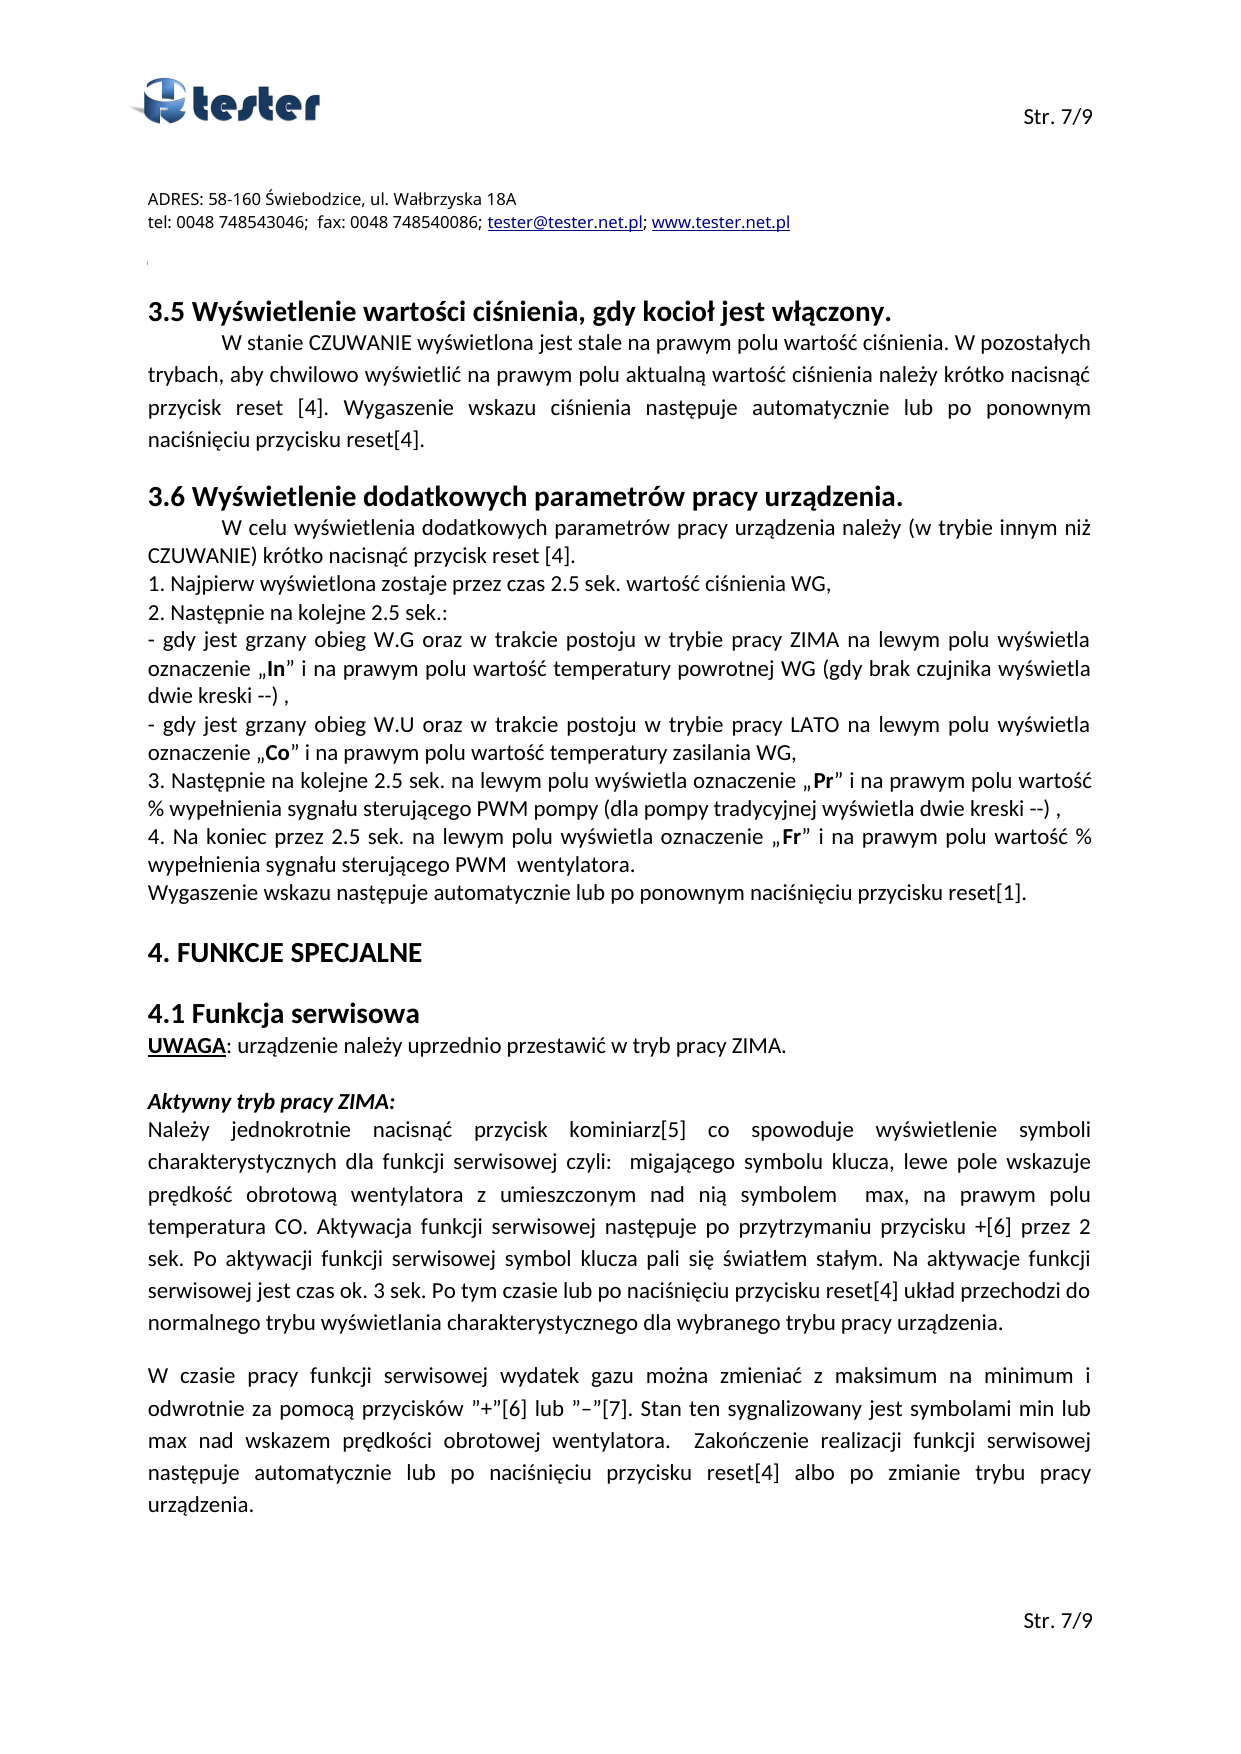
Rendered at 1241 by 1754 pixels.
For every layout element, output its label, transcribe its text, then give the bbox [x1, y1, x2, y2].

text 3.5 Wyświetlenie wartości ciśnienia, gdy kocioł jest włączony. [148, 293, 1093, 328]
text 1. Najpierw wyświetlona zostaje przez czas 2.5 sek. wartość ciśnienia WG, [148, 569, 1093, 598]
text W stanie CZUWANIE wyświetlona jest stale na prawym polu wartość ciśnienia. W pozostałych trybach, aby chwilowo wyświetlić na prawym polu aktualną wartość ciśnienia należy krótko nacisnąć przycisk reset [4]. Wygaszenie wskazu ciśnienia następuje automatycznie lub po ponownym naciśnięciu przycisku reset[4]. [148, 328, 1093, 453]
text - gdy jest grzany obieg W.G oraz w trakcie postoju w trybie pracy ZIMA na lewym polu wyświetla oznaczenie „In” i na prawym polu wartość temperatury powrotnej WG (gdy brak czujnika wyświetla dwie kreski --) , [148, 626, 1093, 710]
text W celu wyświetlenia dodatkowych parametrów pracy urządzenia należy (w trybie innym niż CZUWANIE) krótko nacisnąć przycisk reset [4]. [148, 513, 1093, 569]
text Należy jednokrotnie nacisnąć przycisk kominiarz[5] co spowoduje wyświetlenie symboli charakterystycznych dla funkcji serwisowej czyli: migającego symbolu klucza, lewe pole wskazuje prędkość obrotową wentylatora z umieszczonym nad nią symbolem max, na prawym polu temperatura CO. Aktywacja funkcji serwisowej następuje po przytrzymaniu przycisku +[6] przez 2 sek. Po aktywacji funkcji serwisowej symbol klucza pali się światłem stałym. Na aktywacje funkcji serwisowej jest czas ok. 3 sek. Po tym czasie lub po naciśnięciu przycisku reset[4] układ przechodzi do normalnego trybu wyświetlania charakterystycznego dla wybranego trybu pracy urządzenia. [148, 1115, 1093, 1336]
text 2. Następnie na kolejne 2.5 sek.: [148, 598, 1093, 626]
text 4.1 Funkcja serwisowa [148, 996, 1093, 1031]
text Wygaszenie wskazu następuje automatycznie lub po ponownym naciśnięciu przycisku reset[1]. [148, 878, 1093, 906]
text Aktywny tryb pracy ZIMA: [148, 1087, 1093, 1115]
text 3.6 Wyświetlenie dodatkowych parametrów pracy urządzenia. [148, 478, 1093, 513]
text - gdy jest grzany obieg W.U oraz w trakcie postoju w trybie pracy LATO na lewym polu wyświetla oznaczenie „Co” i na prawym polu wartość temperatury zasilania WG, [148, 710, 1093, 766]
text W czasie pracy funkcji serwisowej wydatek gazu można zmieniać z maksimum na minimum i odwrotnie za pomocą przycisków ”+”[6] lub ”–”[7]. Stan ten sygnalizowany jest symbolami min lub max nad wskazem prędkości obrotowej wentylatora. Zakończenie realizacji funkcji serwisowej następuje automatycznie lub po naciśnięciu przycisku reset[4] albo po zmianie trybu pracy urządzenia. [148, 1361, 1093, 1518]
text 3. Następnie na kolejne 2.5 sek. na lewym polu wyświetla oznaczenie „Pr” i na prawym polu wartość % wypełnienia sygnału sterującego PWM pompy (dla pompy tradycyjnej wyświetla dwie kreski --) , [148, 766, 1093, 822]
text UWAGA: urządzenie należy uprzednio przestawić w tryb pracy ZIMA. [148, 1031, 1093, 1059]
text 4. Na koniec przez 2.5 sek. na lewym polu wyświetla oznaczenie „Fr” i na prawym polu wartość % wypełnienia sygnału sterującego PWM wentylatora. [148, 822, 1093, 878]
text 4. FUNKCJE SPECJALNE [148, 934, 1093, 969]
